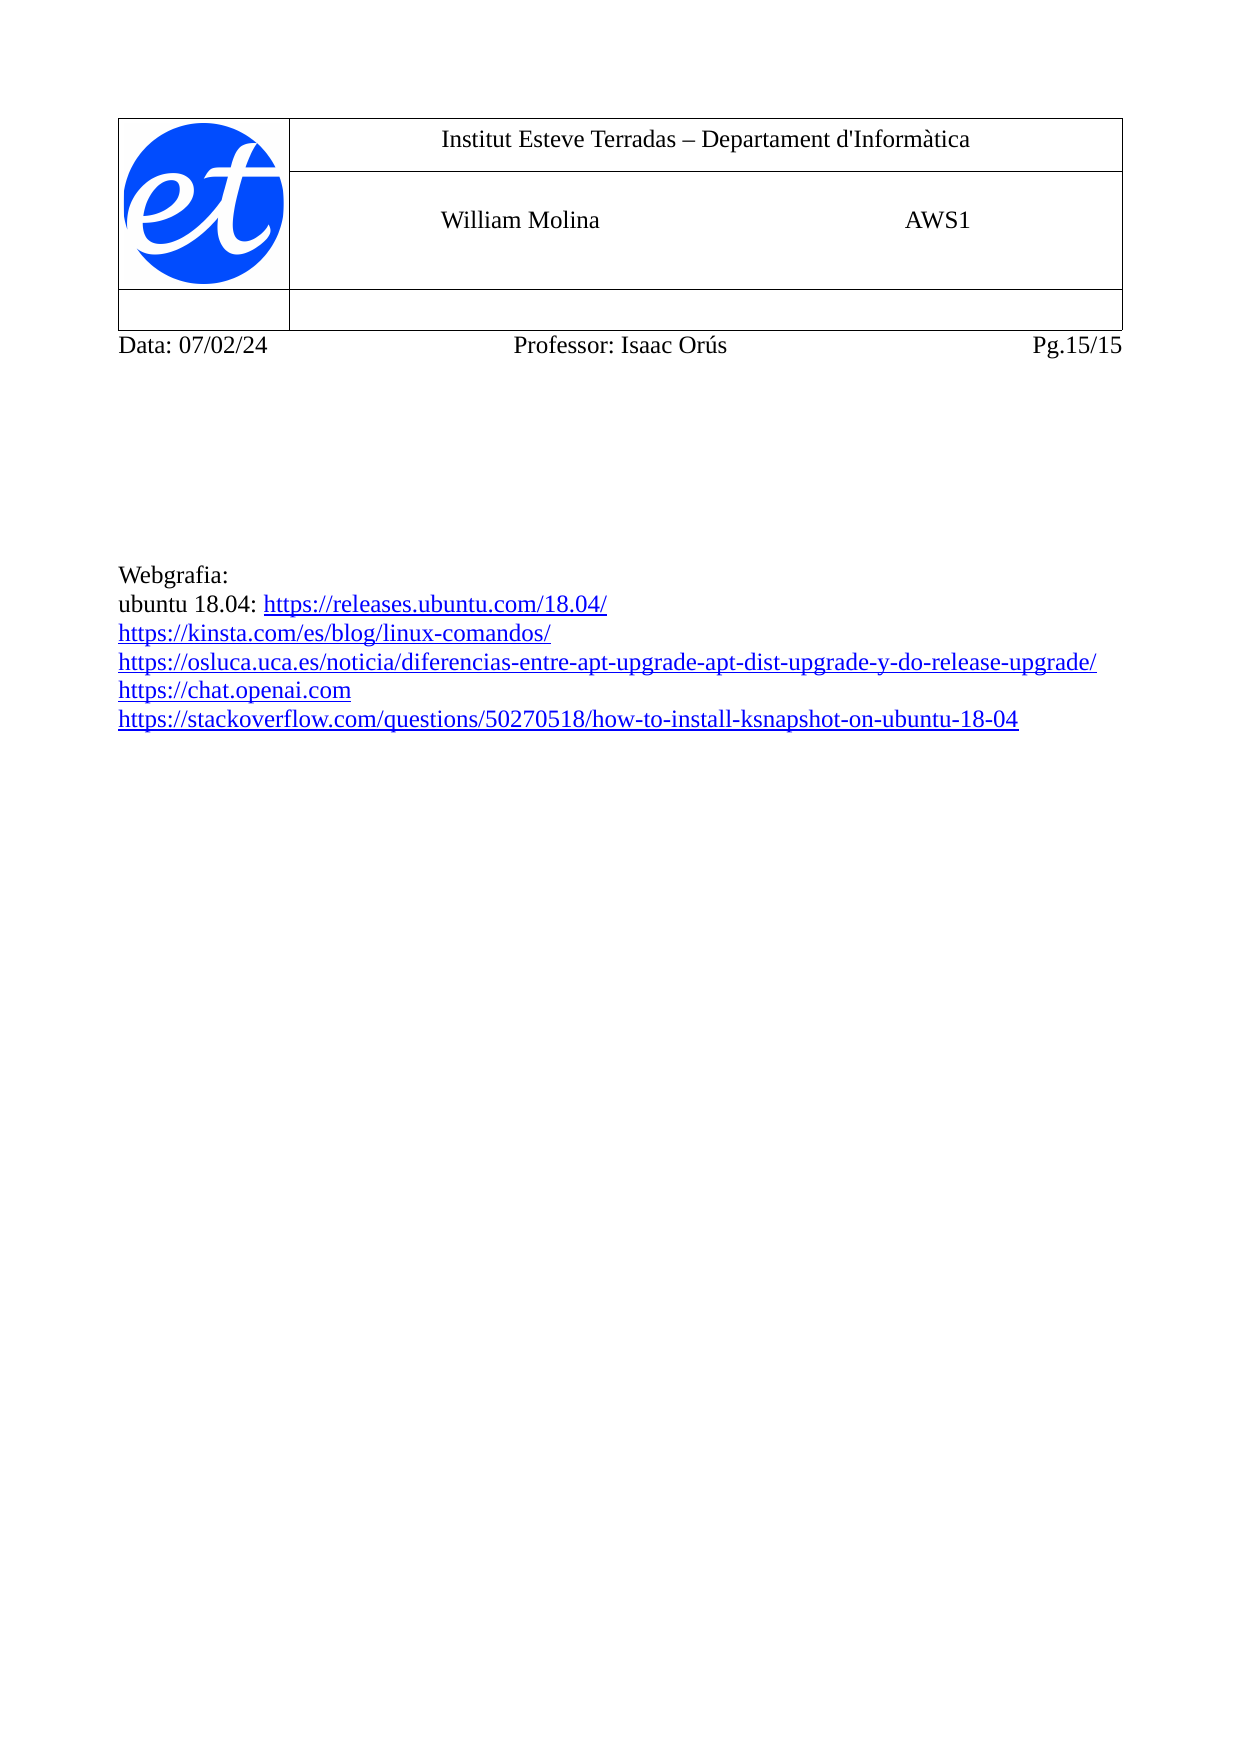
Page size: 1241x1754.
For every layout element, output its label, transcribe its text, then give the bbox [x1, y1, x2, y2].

text https://osluca.uca.es/noticia/diferencias-entre-apt-upgrade-apt-dist-upgrade-y-do-release-upgrade/ [118, 647, 1122, 676]
text https://stackoverflow.com/questions/50270518/how-to-install-ksnapshot-on-ubuntu-18-04 [118, 704, 1122, 733]
text Webgrafia: [118, 561, 1122, 589]
text https://kinsta.com/es/blog/linux-comandos/ [118, 618, 1122, 647]
picture [123, 123, 284, 284]
text ubuntu 18.04: https://releases.ubuntu.com/18.04/ [118, 589, 1122, 618]
text https://chat.openai.com [118, 676, 1122, 704]
